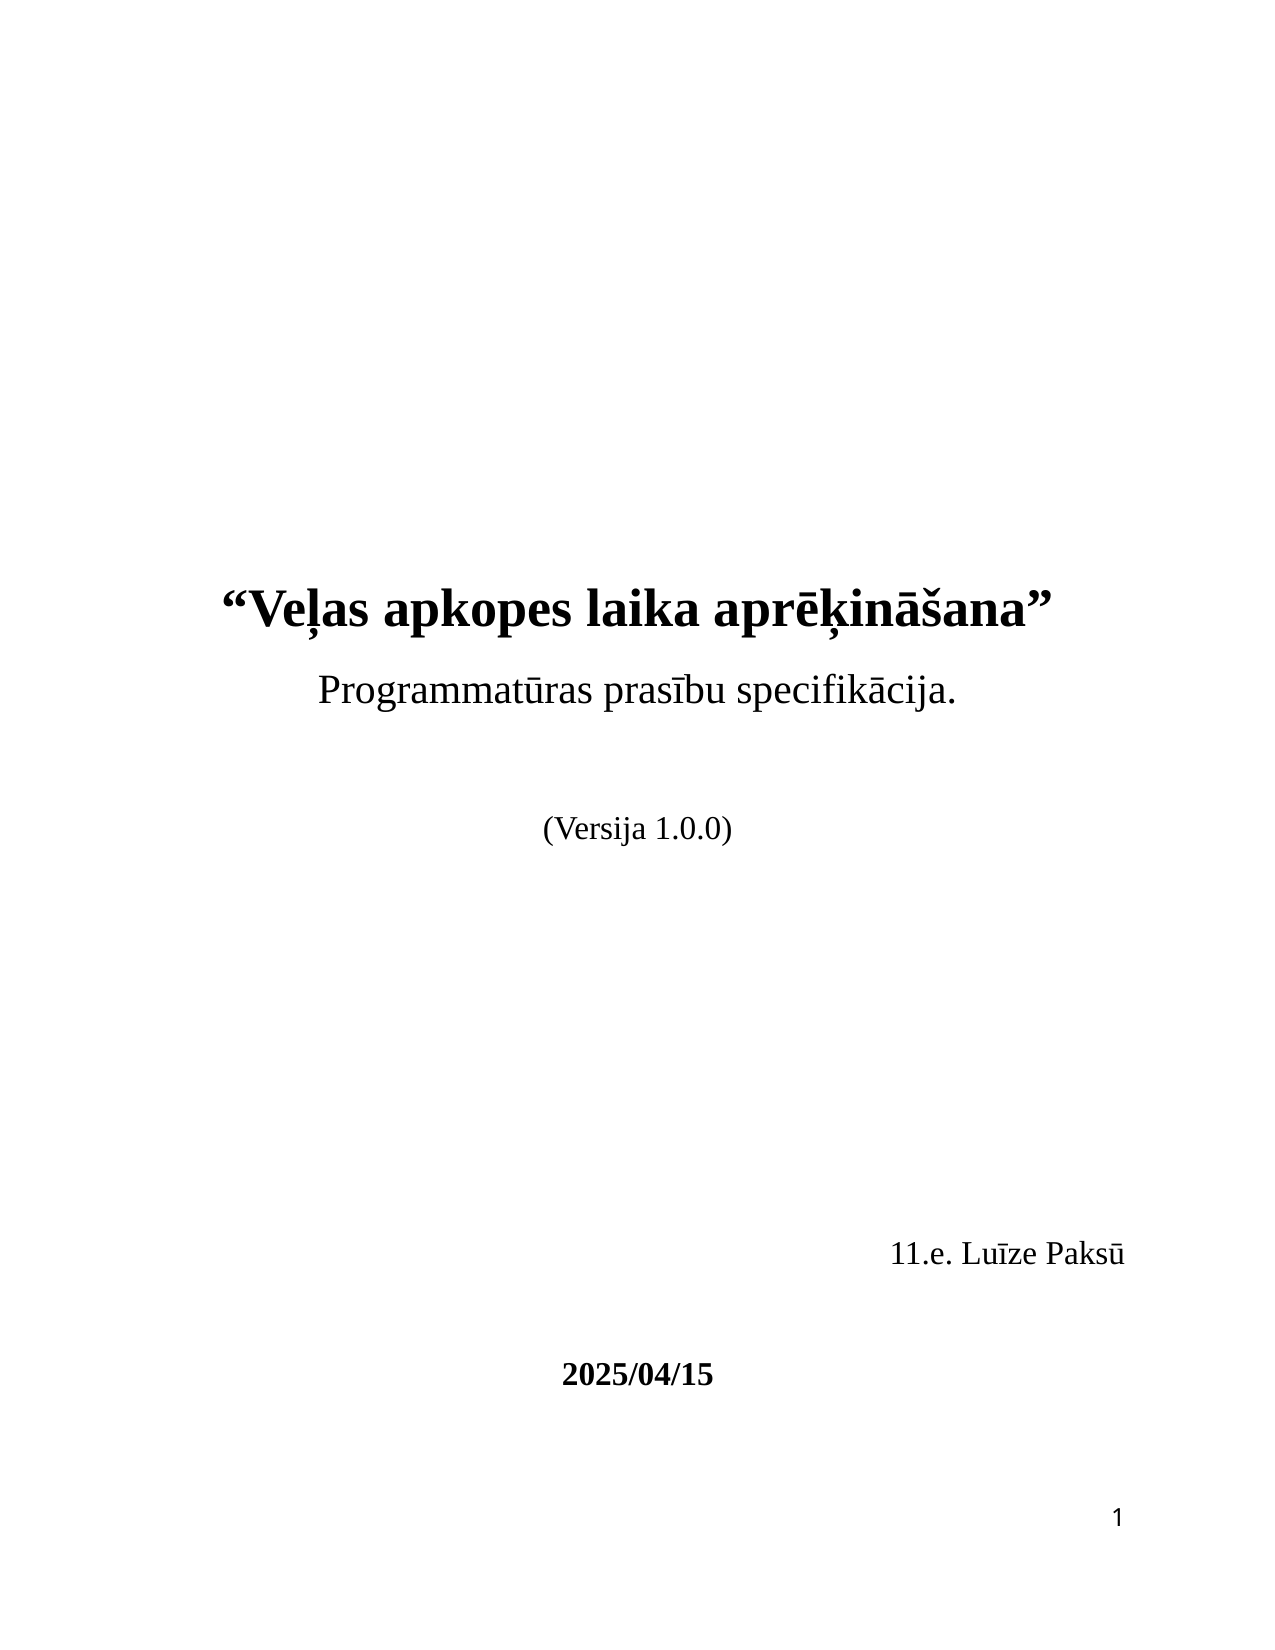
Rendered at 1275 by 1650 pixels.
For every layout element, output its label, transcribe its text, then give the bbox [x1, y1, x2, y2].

text “Veļas apkopes laika aprēķināšana” [150, 576, 1125, 638]
text 11.e. Luīze Paksū [150, 1233, 1125, 1271]
text (Versija 1.0.0) [150, 808, 1125, 846]
text 2025/04/15 [150, 1354, 1125, 1393]
text Programmatūras prasību specifikācija. [150, 664, 1125, 712]
